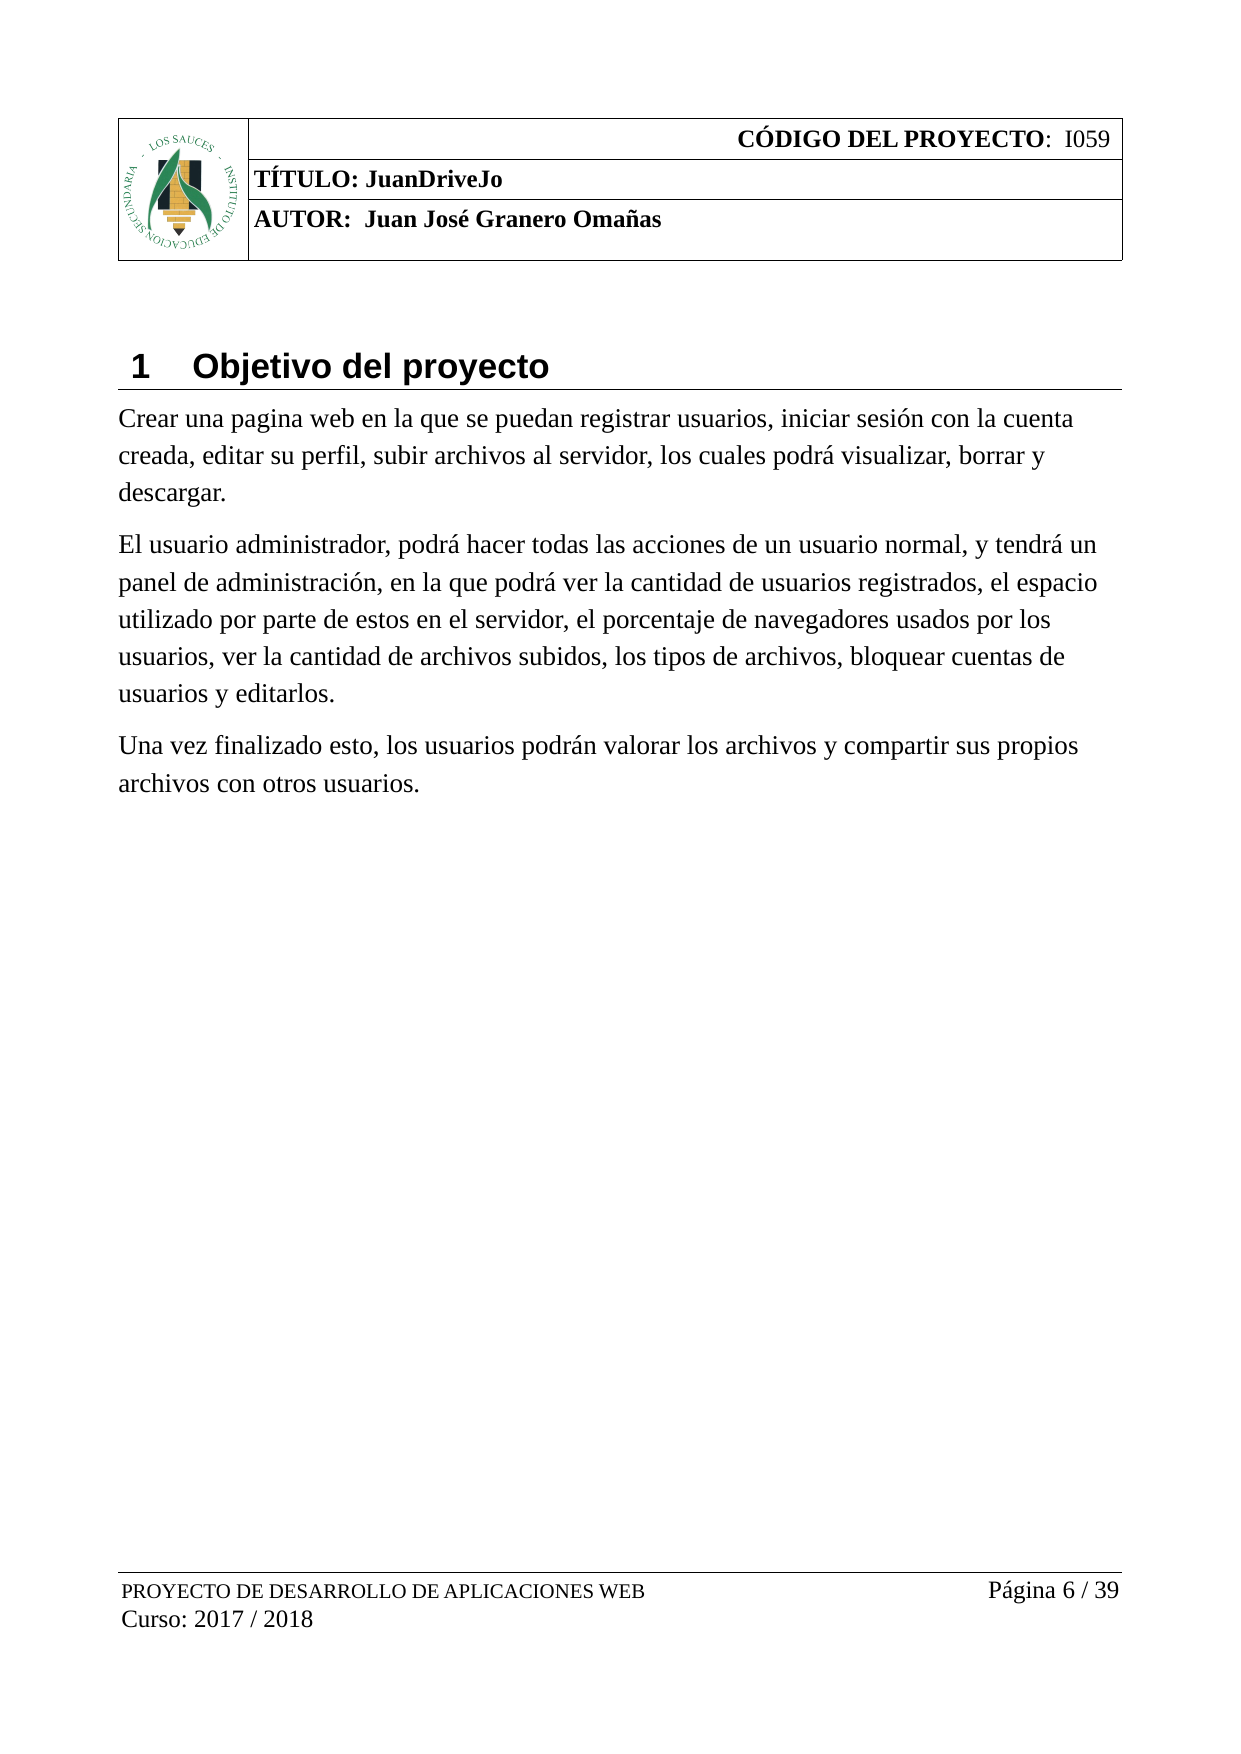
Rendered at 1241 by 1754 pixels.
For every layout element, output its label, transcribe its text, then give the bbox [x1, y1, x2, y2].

subtitle Objetivo del proyecto [118, 343, 1122, 389]
picture [112, 123, 254, 257]
text Una vez finalizado esto, los usuarios podrán valorar los archivos y compartir sus propios archivos con otros usuarios. [118, 729, 1122, 798]
text El usuario administrador, podrá hacer todas las acciones de un usuario normal, y tendrá un panel de administración, en la que podrá ver la cantidad de usuarios registrados, el espacio utilizado por parte de estos en el servidor, el porcentaje de navegadores usados por los usuarios, ver la cantidad de archivos subidos, los tipos de archivos, bloquear cuentas de usuarios y editarlos. [118, 528, 1122, 709]
text Crear una pagina web en la que se puedan registrar usuarios, iniciar sesión con la cuenta creada, editar su perfil, subir archivos al servidor, los cuales podrá visualizar, borrar y descargar. [118, 402, 1122, 508]
